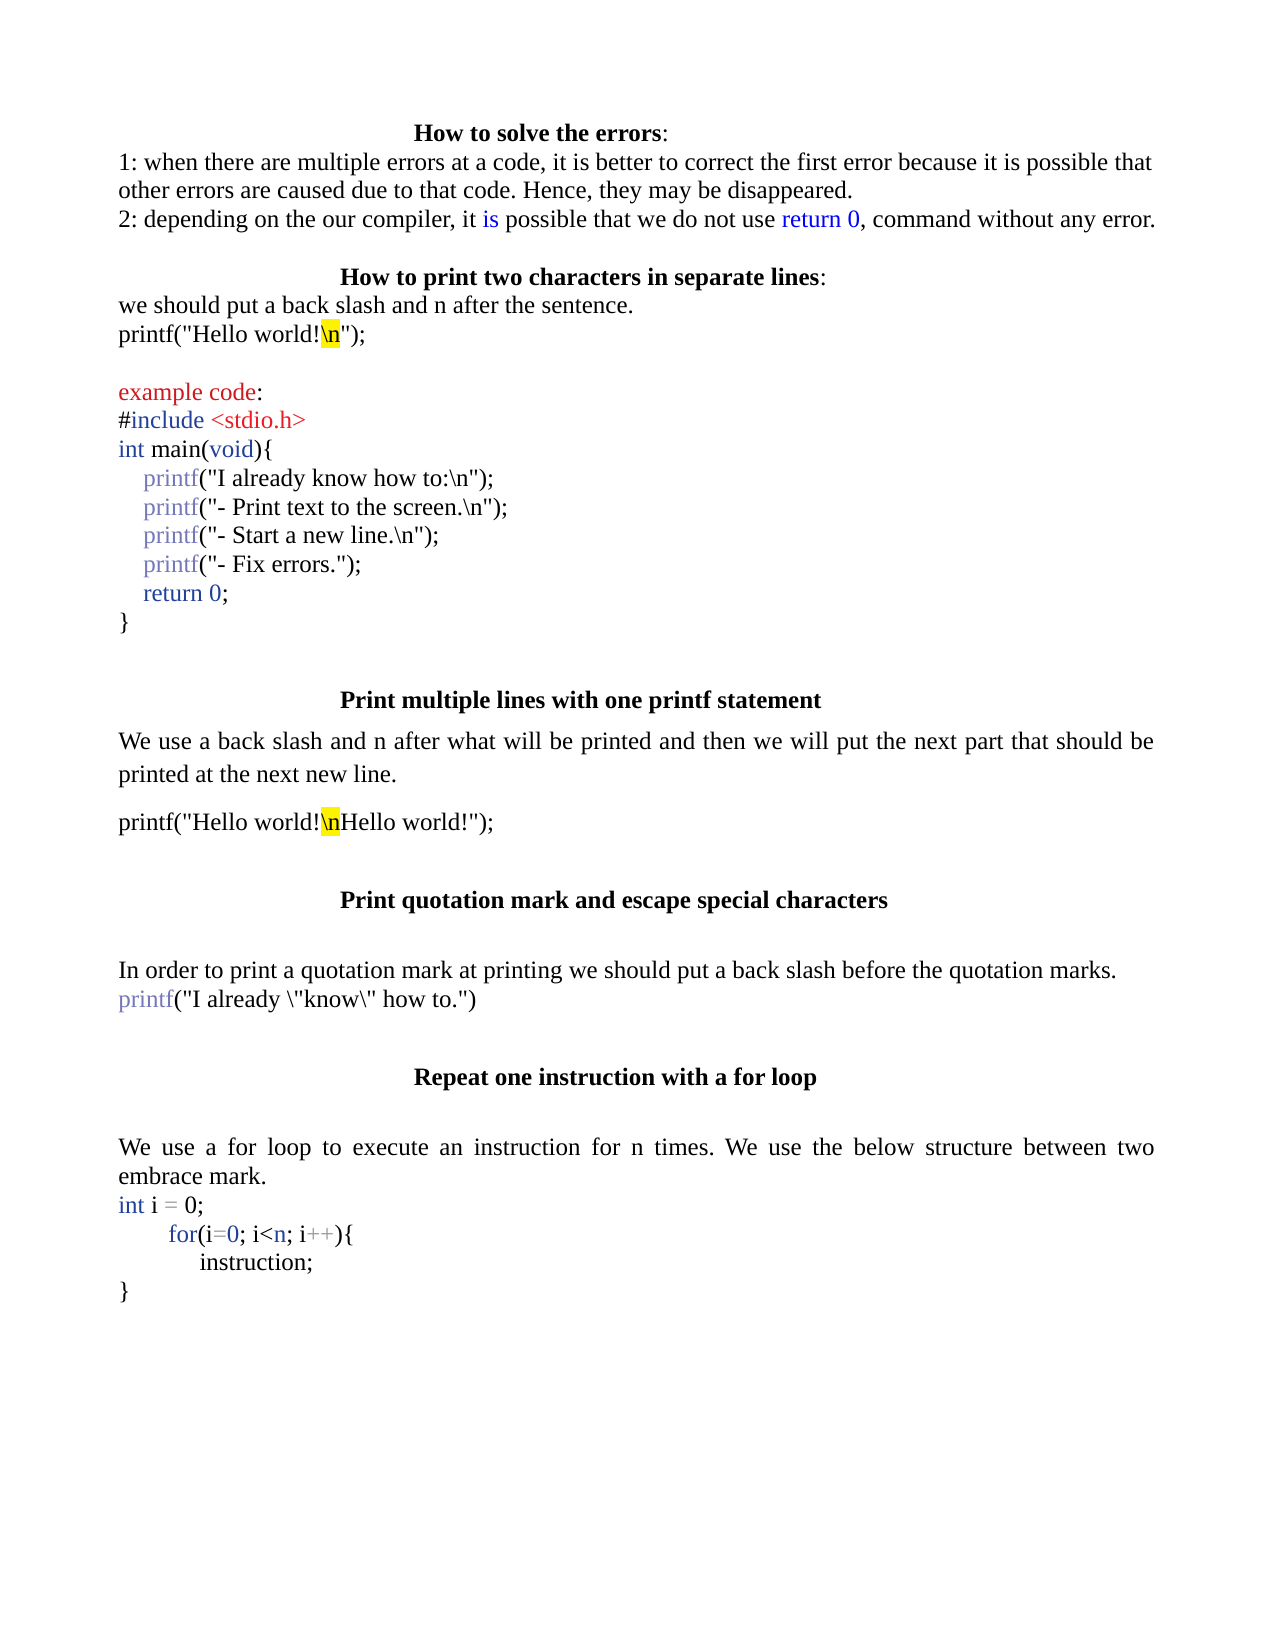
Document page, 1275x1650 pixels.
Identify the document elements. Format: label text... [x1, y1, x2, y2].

text printf("- Start a new line.\n"); [118, 521, 1157, 549]
subtitle Print multiple lines with one printf statement [340, 685, 1157, 714]
text we should put a back slash and n after the sentence. [118, 291, 1157, 319]
text printf("- Print text to the screen.\n"); [118, 492, 1157, 521]
text printf("I already \"know\" how to.") [118, 984, 1157, 1013]
text In order to print a quotation mark at printing we should put a back slash before the quotation marks. [118, 955, 1157, 984]
text example code: [118, 377, 1157, 406]
text How to solve the errors: [413, 118, 1157, 147]
subtitle Repeat one instruction with a for loop [413, 1062, 1157, 1091]
text return 0; [118, 578, 1157, 607]
text #include <stdio.h> [118, 406, 1157, 434]
text We use a for loop to execute an instruction for n times. We use the below structure between two embrace mark. [118, 1132, 1157, 1190]
text int i = 0; [118, 1190, 1157, 1219]
text printf("Hello world!\n"); [118, 319, 1157, 348]
text We use a back slash and n after what will be printed and then we will put the next part that should be printed at the next new line. [118, 726, 1157, 788]
subtitle Print quotation mark and escape special characters [340, 885, 1157, 914]
text 2: depending on the our compiler, it is possible that we do not use return 0, command without any error. [118, 204, 1157, 233]
text } [118, 1276, 1157, 1305]
text How to print two characters in separate lines: [340, 262, 1157, 291]
text for(i=0; i<n; i++){ [118, 1219, 1157, 1247]
text printf("- Fix errors."); [118, 549, 1157, 578]
text printf("I already know how to:\n"); [118, 463, 1157, 492]
text 1: when there are multiple errors at a code, it is better to correct the first error because it is possible that other errors are caused due to that code. Hence, they may be disappeared. [118, 147, 1157, 204]
text printf("Hello world!\nHello world!"); [118, 807, 1157, 836]
text instruction; [118, 1247, 1157, 1276]
text int main(void){ [118, 434, 1157, 463]
text } [118, 607, 1157, 636]
